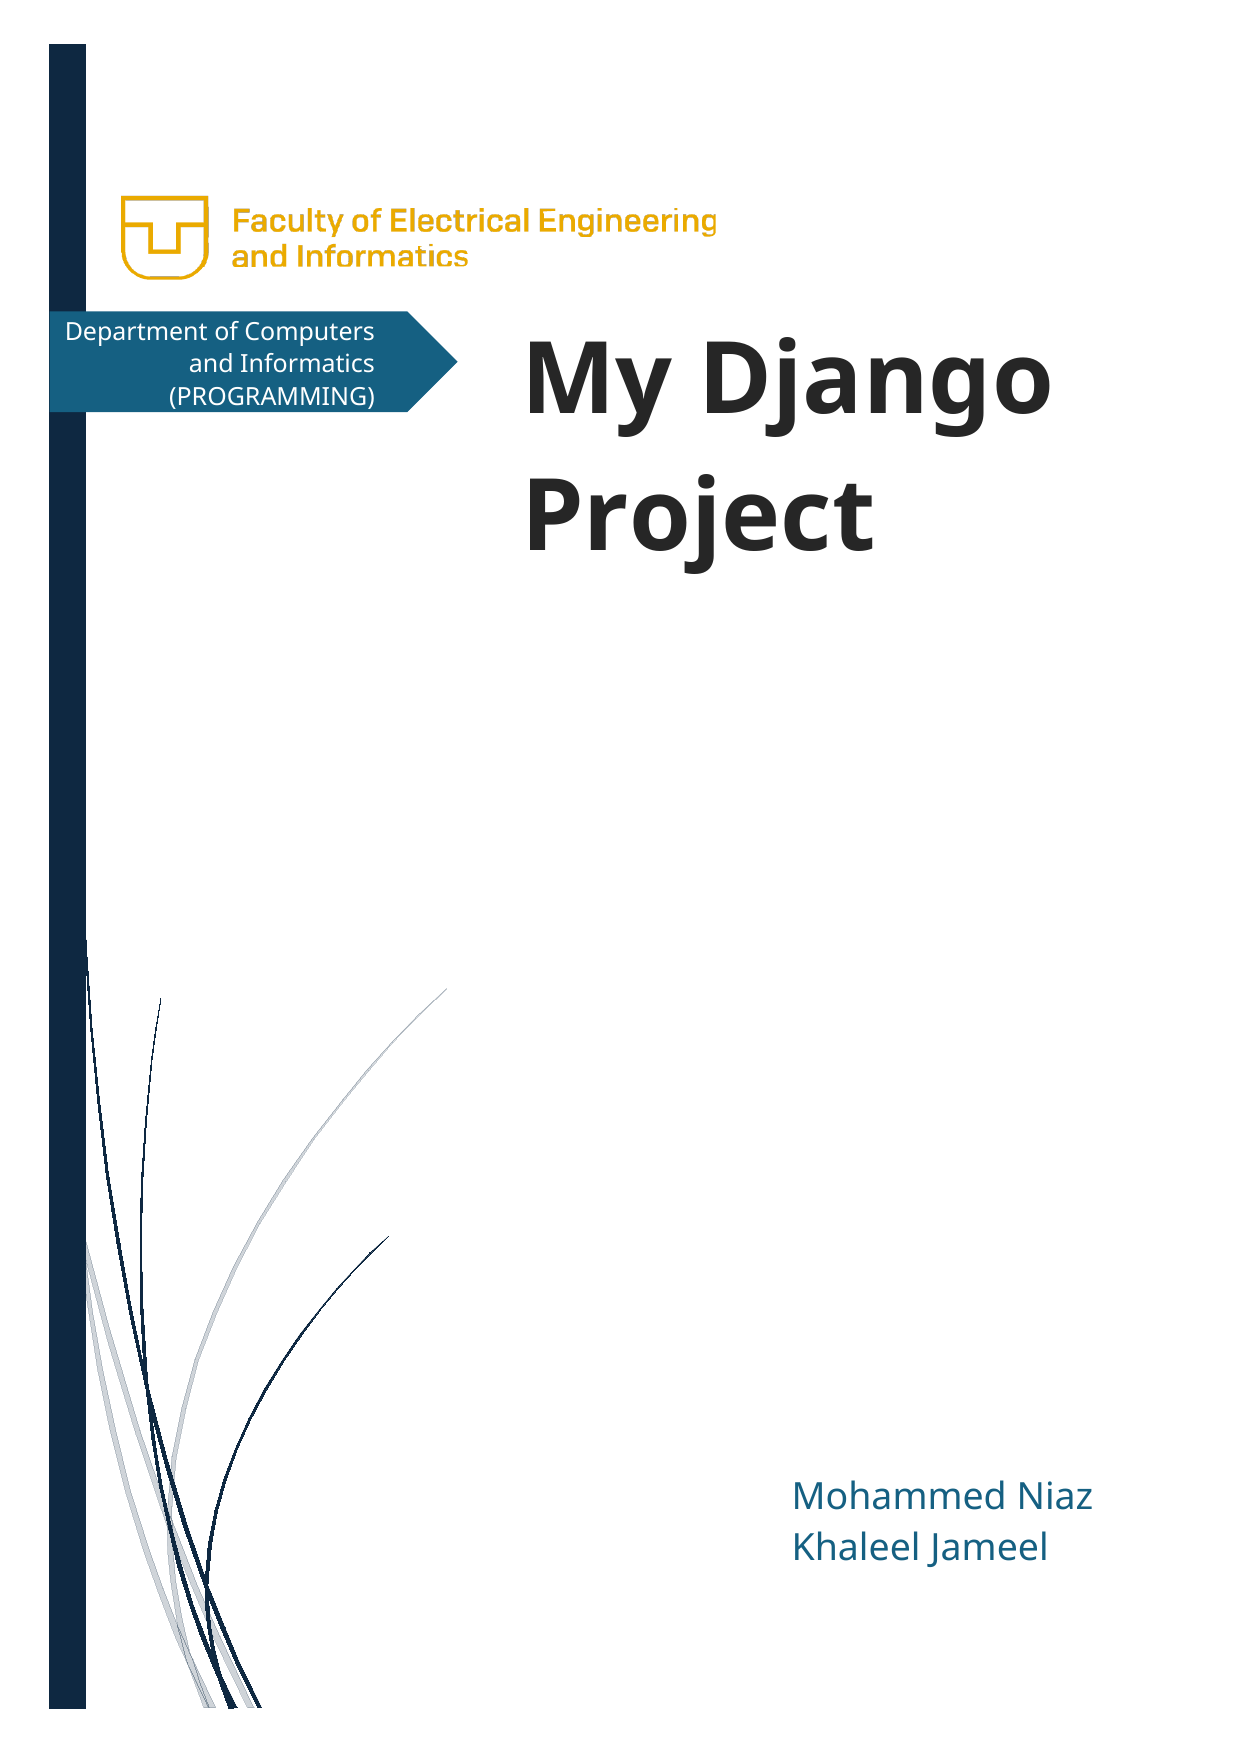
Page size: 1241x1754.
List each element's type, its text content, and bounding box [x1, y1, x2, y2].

text Mohammed Niaz Khaleel Jameel [791, 1469, 1209, 1571]
text My Django Project [521, 307, 1180, 579]
